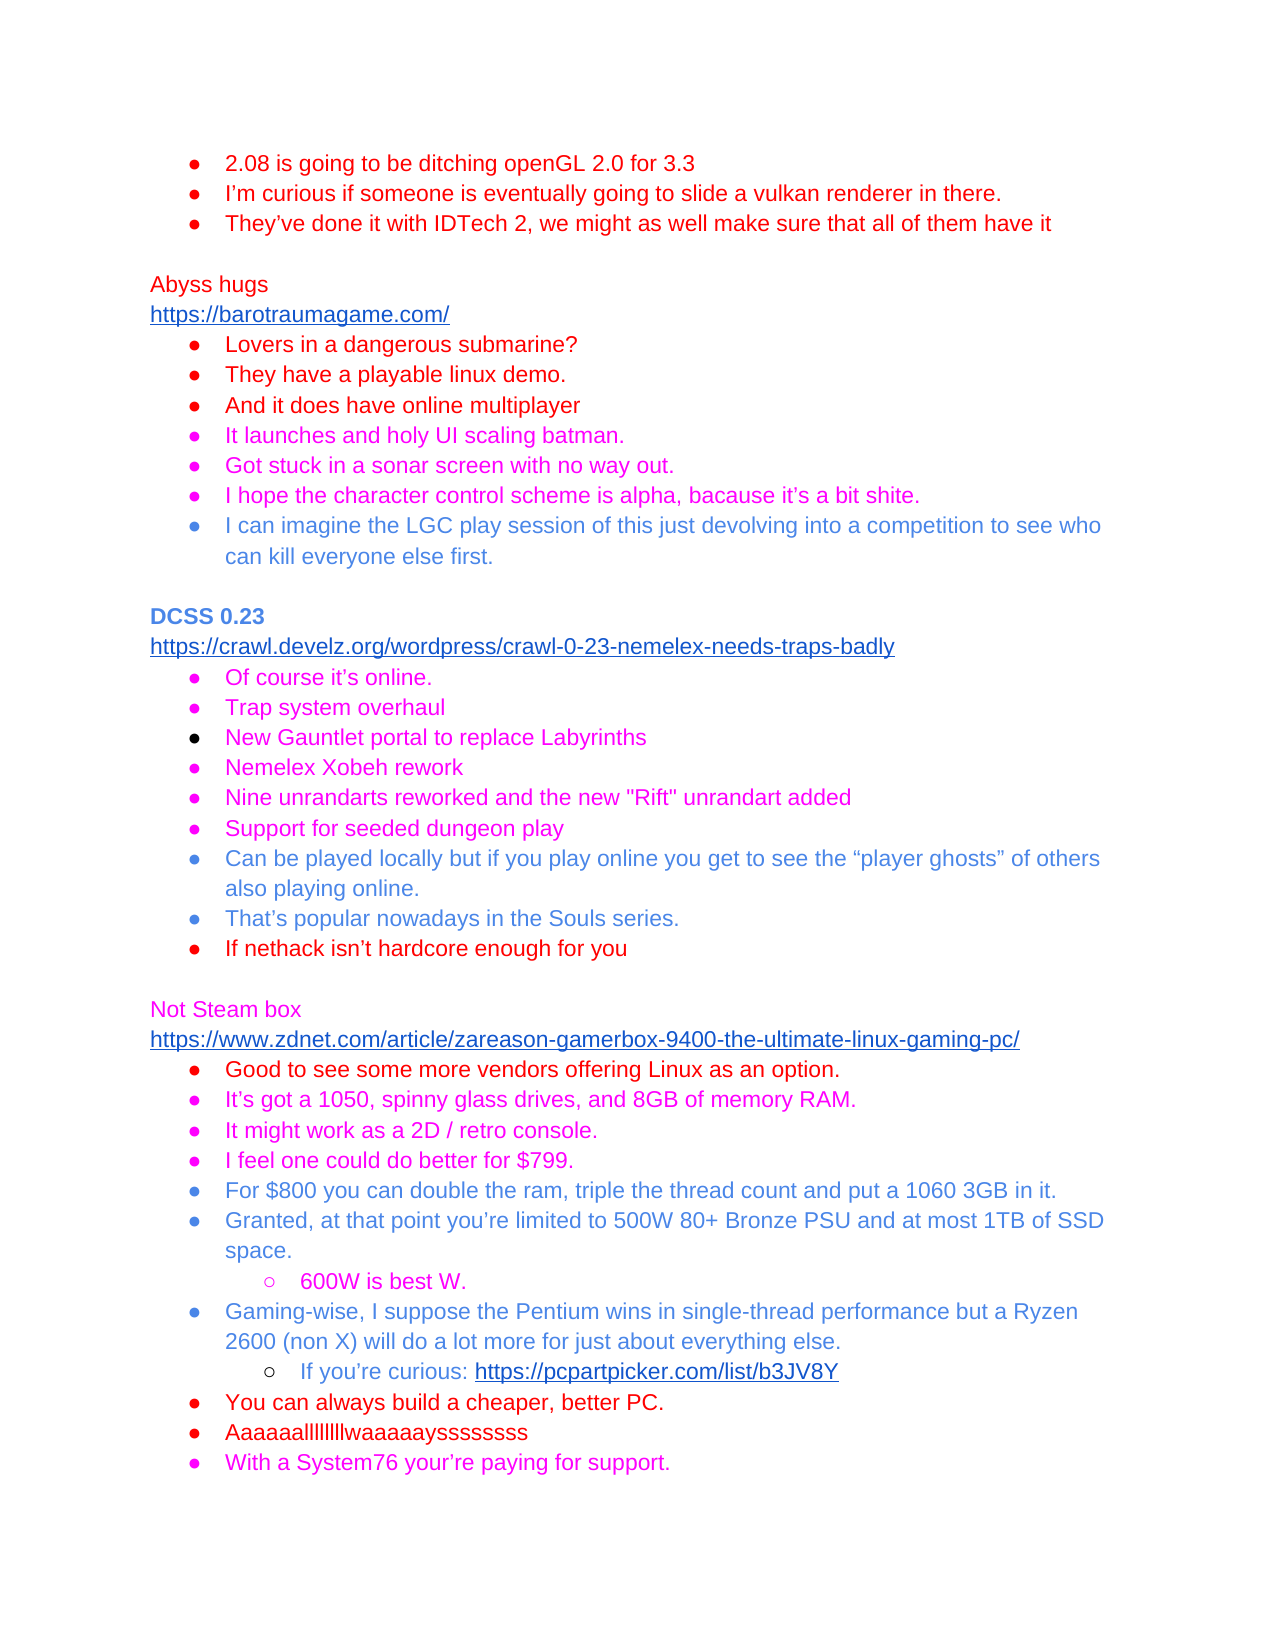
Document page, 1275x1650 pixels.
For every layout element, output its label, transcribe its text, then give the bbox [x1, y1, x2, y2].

list For $800 you can double the ram, triple the thread count and put a 1060 3GB in it. [187, 1177, 1125, 1203]
text Not Steam box [150, 996, 1125, 1022]
list Aaaaaallllllllwaaaaayssssssss [187, 1419, 1125, 1445]
list 2.08 is going to be ditching openGL 2.0 for 3.3 [187, 150, 1125, 176]
list And it does have online multiplayer [187, 392, 1125, 418]
text https://www.zdnet.com/article/zareason-gamerbox-9400-the-ultimate-linux-gaming-pc/ [150, 1026, 1125, 1052]
list Gaming-wise, I suppose the Pentium wins in single-thread performance but a Ryzen 2600 (non X) will do a lot more for just about everything else. [187, 1298, 1125, 1354]
list Nemelex Xobeh rework [187, 754, 1125, 781]
list I can imagine the LGC play session of this just devolving into a competition to see who can kill everyone else first. [187, 512, 1125, 569]
list I’m curious if someone is eventually going to slide a vulkan renderer in there. [187, 180, 1125, 207]
list New Gauntlet portal to replace Labyrinths [187, 724, 1125, 750]
list Of course it’s online. [187, 663, 1125, 690]
list Lovers in a dangerous submarine? [187, 331, 1125, 358]
list I feel one could do better for $799. [187, 1147, 1125, 1173]
text DCSS 0.23 [150, 603, 1125, 629]
list I hope the character control scheme is alpha, bacause it’s a bit shite. [187, 482, 1125, 509]
list Nine unrandarts reworked and the new "Rift" unrandart added [187, 784, 1125, 811]
list Granted, at that point you’re limited to 500W 80+ Bronze PSU and at most 1TB of SSD space. [187, 1207, 1125, 1264]
list Can be played locally but if you play online you get to see the “player ghosts” of others also playing online. [187, 845, 1125, 901]
list Good to see some more vendors offering Linux as an option. [187, 1056, 1125, 1083]
text https://crawl.develz.org/wordpress/crawl-0-23-nemelex-needs-traps-badly [150, 633, 1125, 660]
list It might work as a 2D / retro console. [187, 1117, 1125, 1143]
list 600W is best W. [262, 1268, 1125, 1294]
list They have a playable linux demo. [187, 361, 1125, 388]
text Abyss hugs [150, 271, 1125, 297]
list Trap system overhaul [187, 694, 1125, 720]
list Support for seeded dungeon play [187, 814, 1125, 841]
list They’ve done it with IDTech 2, we might as well make sure that all of them have it [187, 210, 1125, 237]
text https://barotraumagame.com/ [150, 301, 1125, 327]
list With a System76 your’re paying for support. [187, 1449, 1125, 1475]
list If you’re curious: https://pcpartpicker.com/list/b3JV8Y [262, 1358, 1125, 1385]
list It’s got a 1050, spinny glass drives, and 8GB of memory RAM. [187, 1086, 1125, 1113]
list That’s popular nowadays in the Souls series. [187, 905, 1125, 932]
list It launches and holy UI scaling batman. [187, 422, 1125, 448]
list Got stuck in a sonar screen with no way out. [187, 452, 1125, 478]
list You can always build a cheaper, better PC. [187, 1388, 1125, 1415]
list If nethack isn’t hardcore enough for you [187, 935, 1125, 962]
